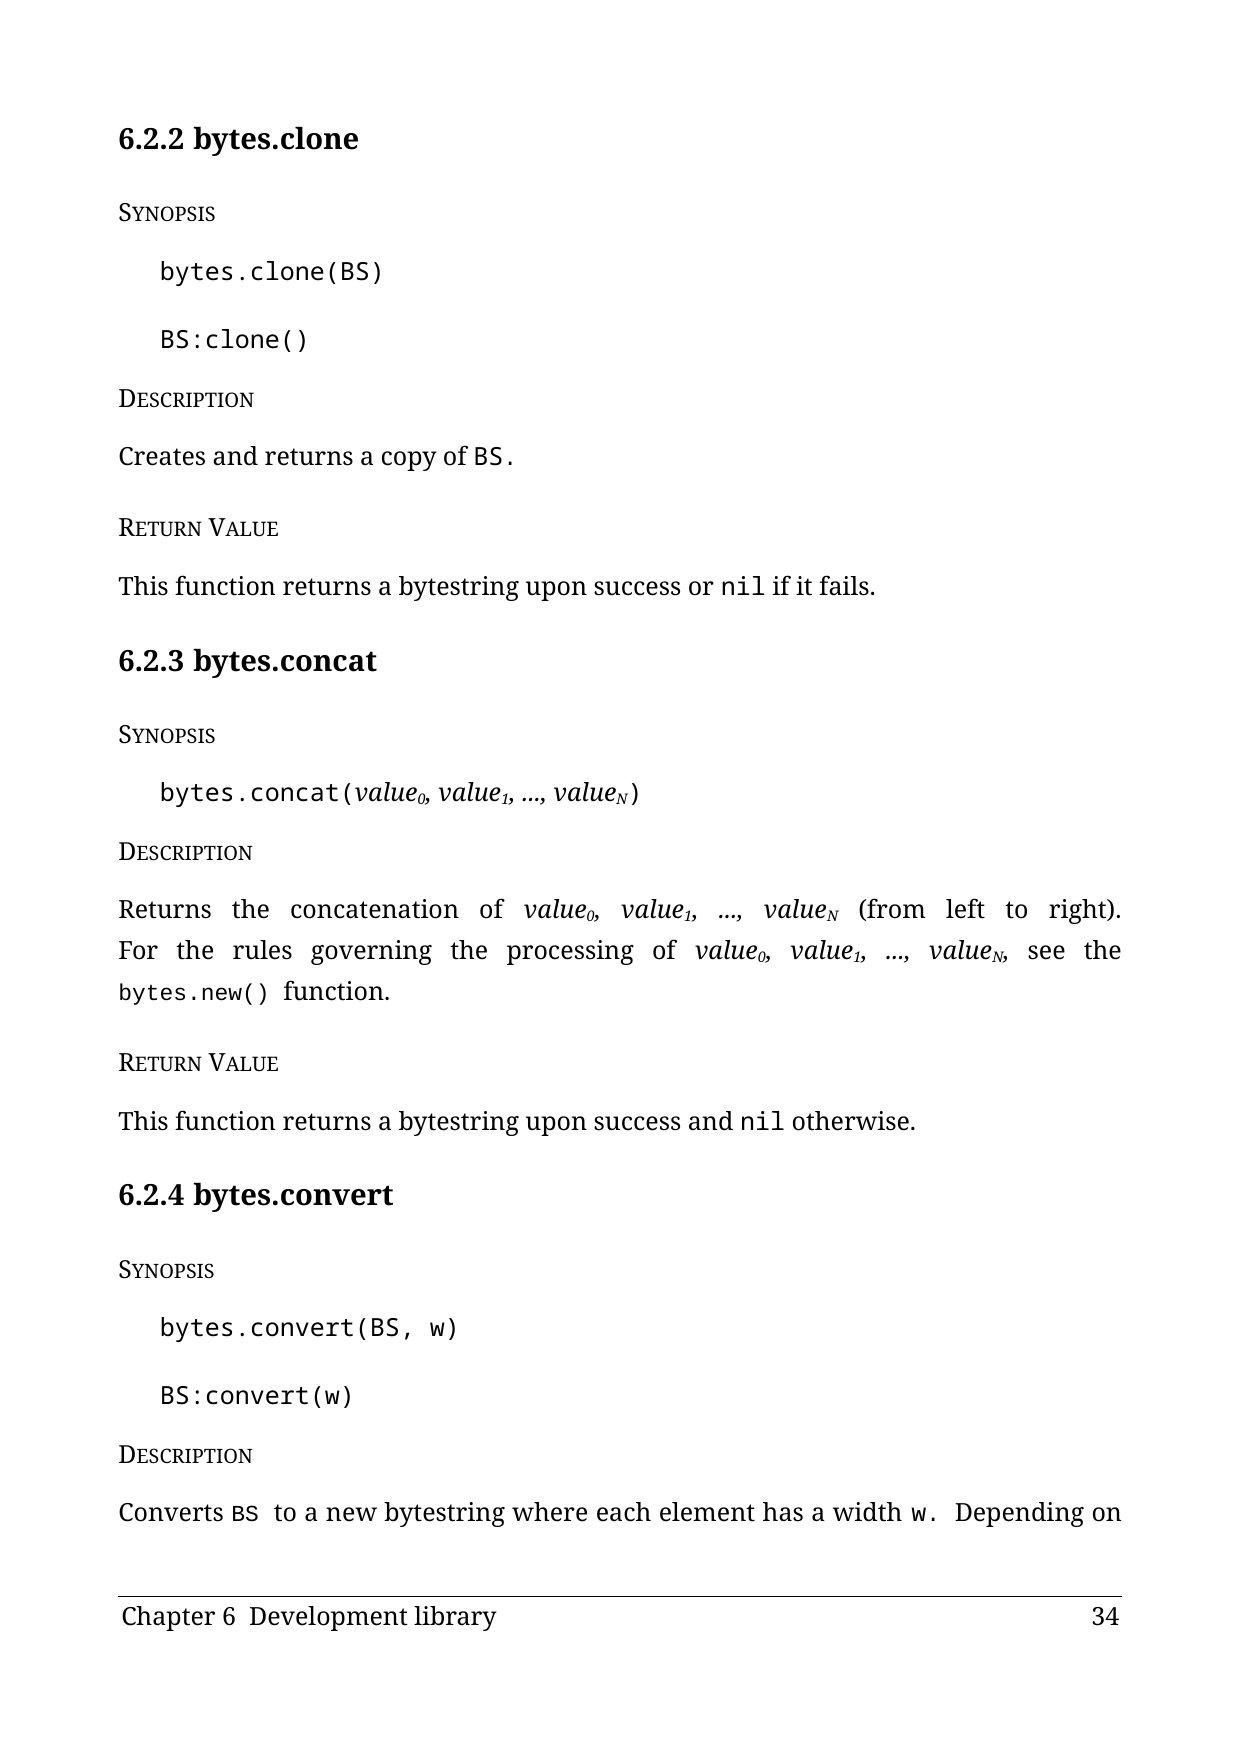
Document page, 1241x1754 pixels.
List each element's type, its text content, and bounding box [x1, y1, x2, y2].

subtitle Description [118, 834, 1122, 867]
text Returns the concatenation of value0, value1, ..., valueN (from left to right). For the rules governing the processing of value0, value1, ..., valueN, see the bytes.new() function. [118, 892, 1122, 1007]
subtitle Return Value [118, 510, 1122, 544]
subtitle Return Value [118, 1045, 1122, 1079]
subtitle bytes.convert [118, 1175, 1122, 1214]
text This function returns a bytestring upon success and nil otherwise. [118, 1103, 1122, 1137]
text bytes.concat(value0, value1, ..., valueN) [159, 775, 1122, 809]
text bytes.clone(BS) [159, 253, 1122, 287]
text This function returns a bytestring upon success or nil if it fails. [118, 568, 1122, 602]
text bytes.convert(BS, w) [159, 1309, 1122, 1343]
subtitle bytes.concat [118, 640, 1122, 679]
subtitle Synopsis [118, 717, 1122, 751]
subtitle Description [118, 380, 1122, 414]
subtitle Synopsis [118, 195, 1122, 229]
text Creates and returns a copy of BS. [118, 438, 1122, 472]
text BS:clone() [159, 321, 1122, 355]
subtitle Description [118, 1436, 1122, 1470]
subtitle Synopsis [118, 1252, 1122, 1285]
text Converts BS to a new bytestring where each element has a width w. Depending on [118, 1494, 1122, 1528]
text BS:convert(w) [159, 1378, 1122, 1412]
subtitle bytes.clone [118, 118, 1122, 158]
